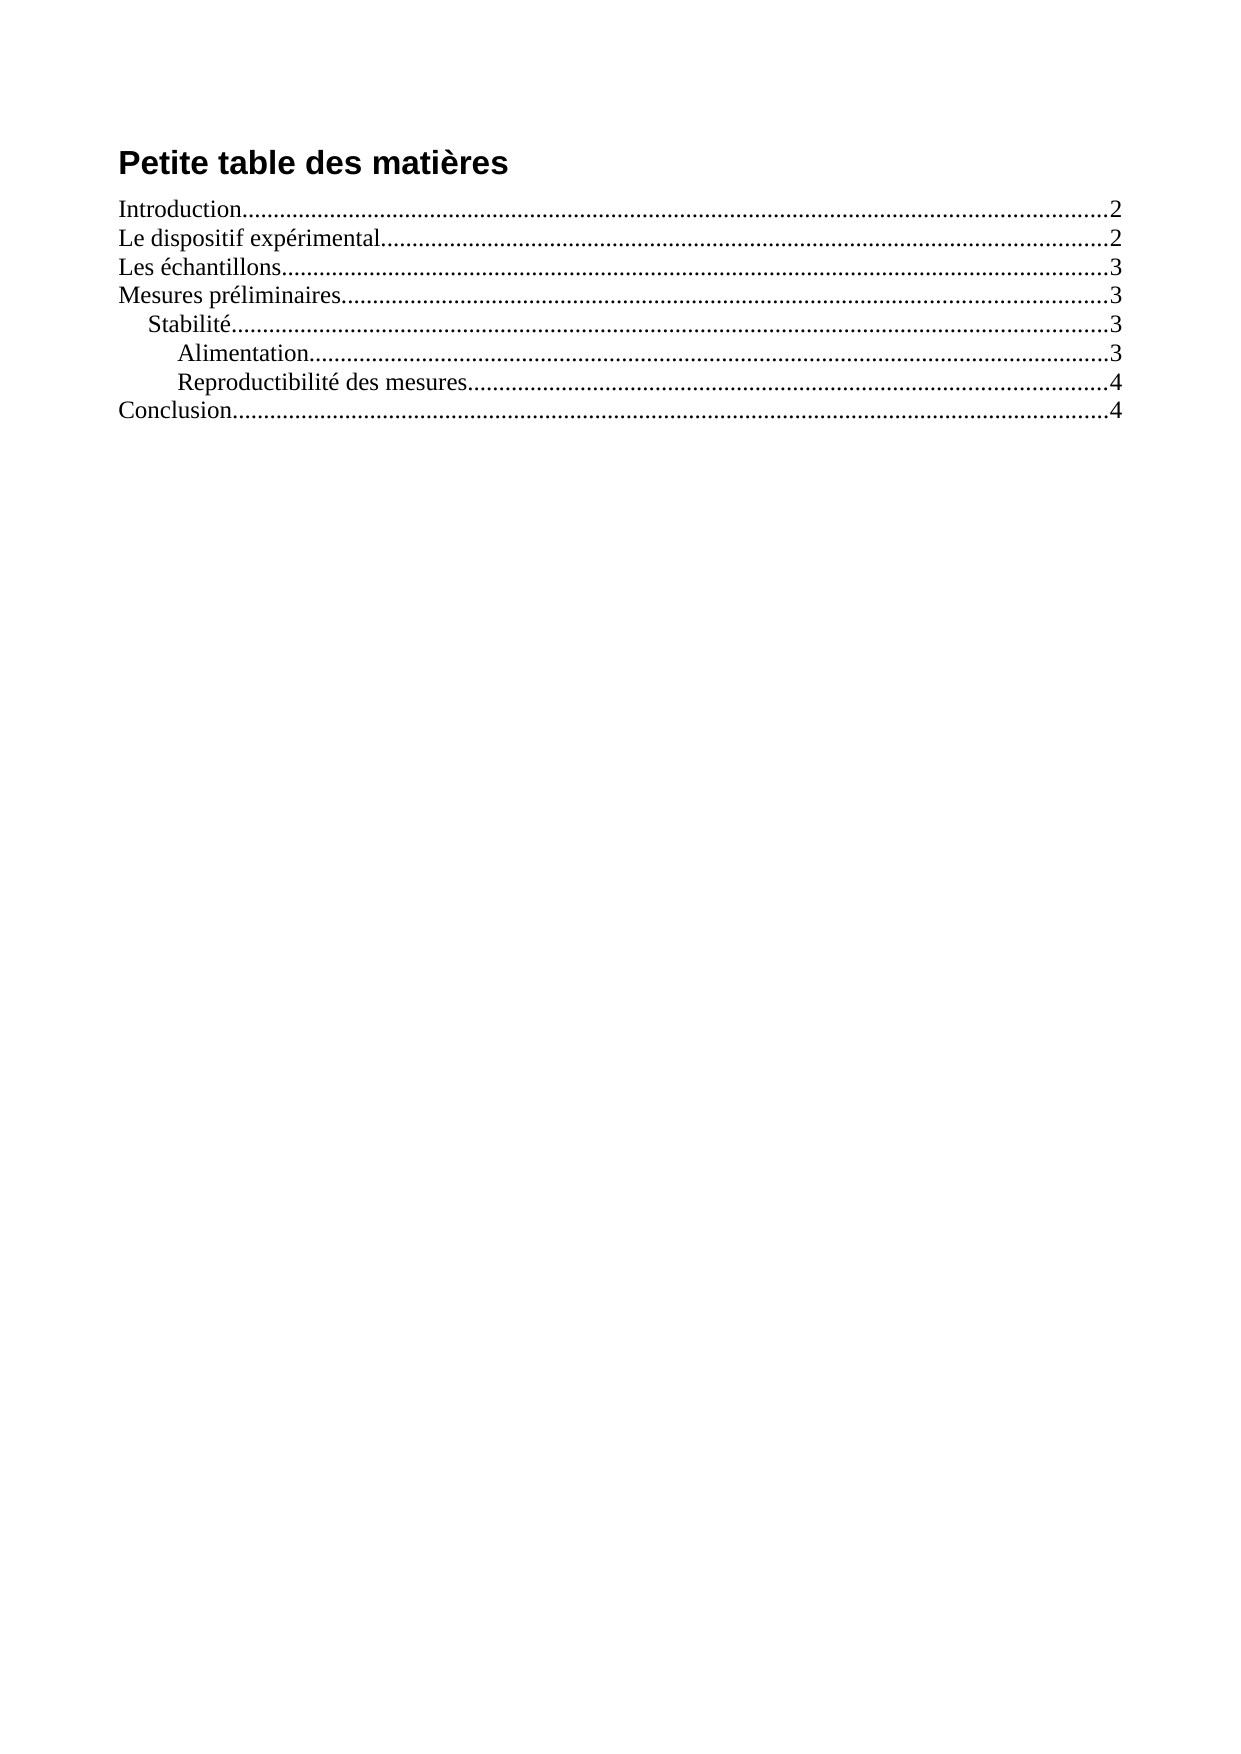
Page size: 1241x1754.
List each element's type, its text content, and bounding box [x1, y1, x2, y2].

text Mesures préliminaires. 3 [118, 280, 1122, 309]
text Reproductibilité des mesures. 4 [177, 367, 1122, 395]
text Conclusion 4 [118, 395, 1122, 424]
text Introduction. 2 [118, 194, 1122, 223]
text Les échantillons. 3 [118, 252, 1122, 280]
text Alimentation 3 [177, 338, 1122, 367]
subtitle Petite table des matières [118, 143, 1122, 182]
text Le dispositif expérimental. 2 [118, 223, 1122, 252]
text Stabilité. 3 [148, 309, 1122, 338]
